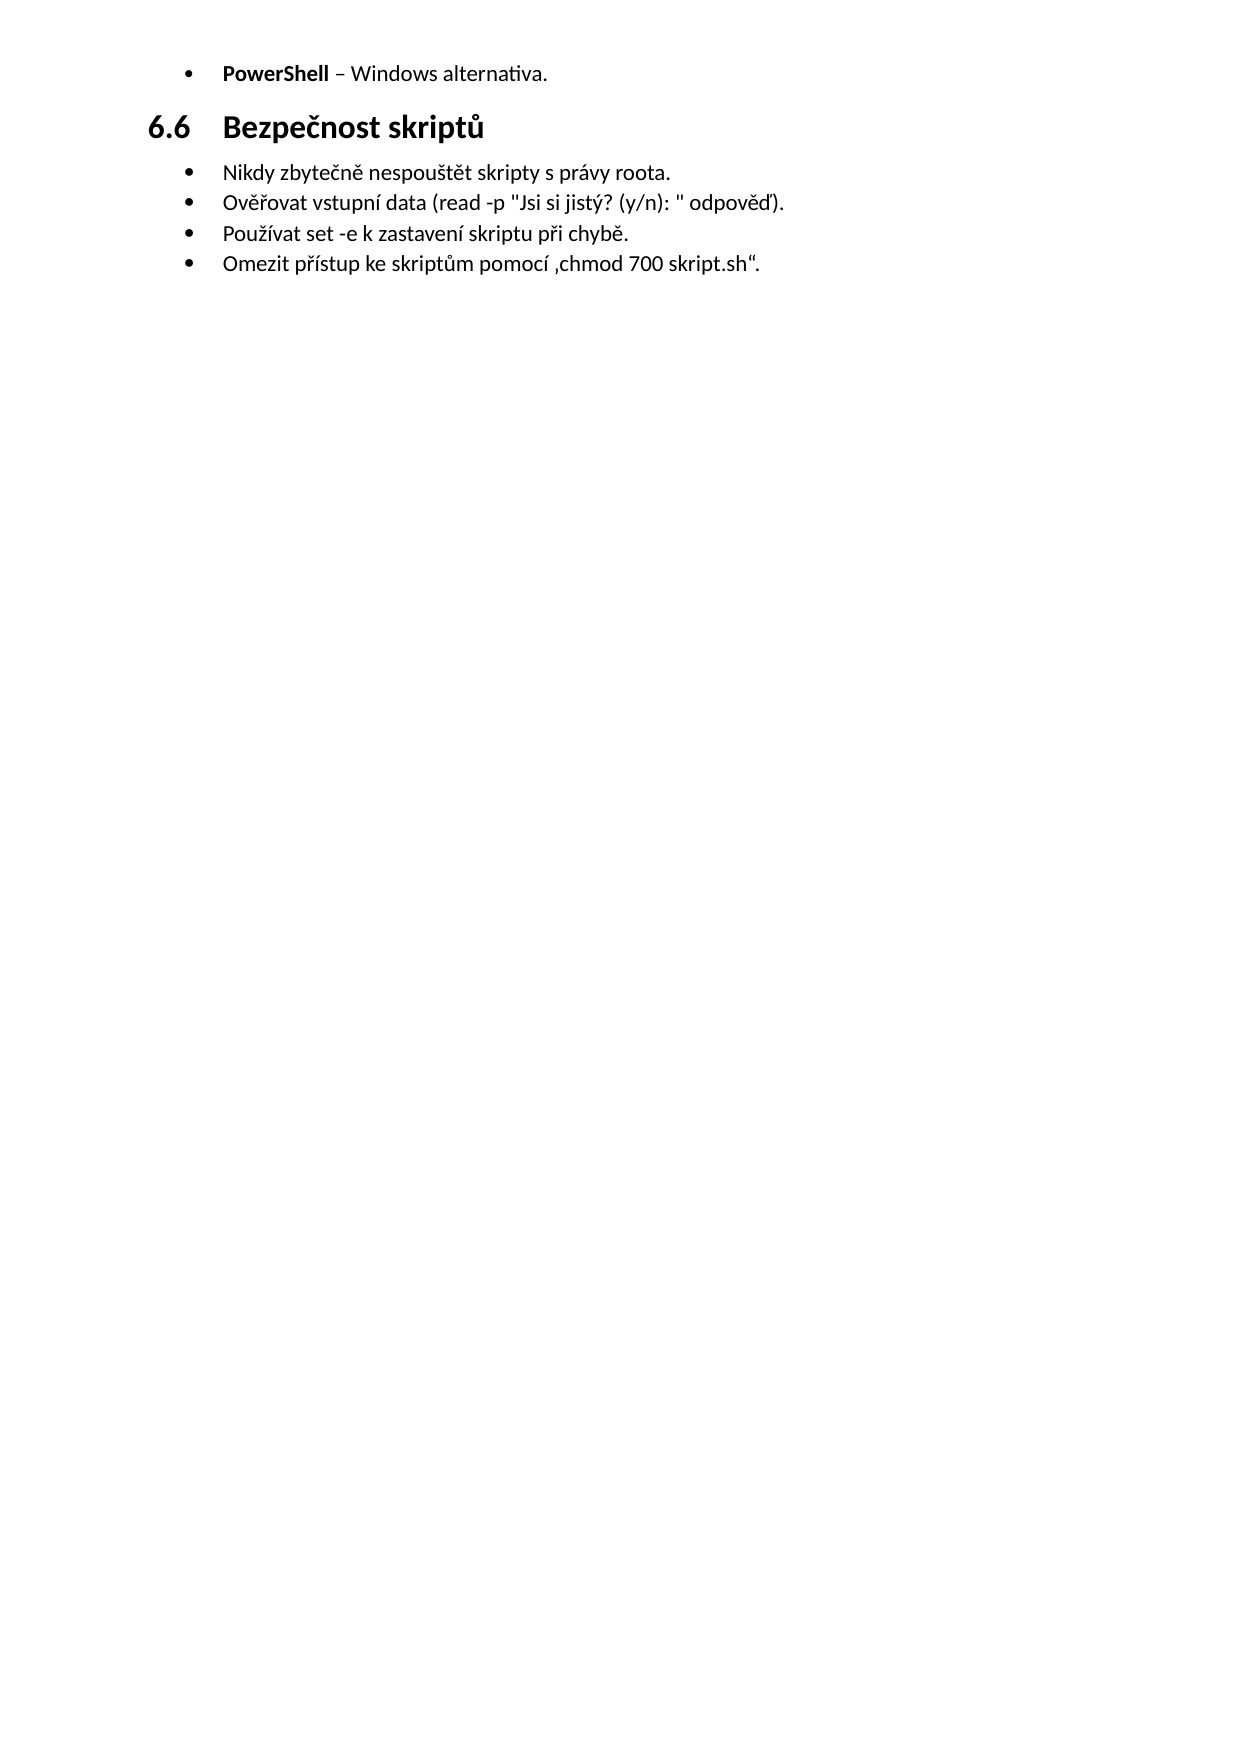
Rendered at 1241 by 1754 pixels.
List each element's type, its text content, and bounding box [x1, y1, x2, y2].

subtitle Bezpečnost skriptů [148, 106, 1093, 147]
list PowerShell – Windows alternativa. [185, 59, 1093, 87]
list Omezit přístup ke skriptům pomocí ‚chmod 700 skript.sh“. [185, 249, 1093, 277]
list Nikdy zbytečně nespouštět skripty s právy roota. [185, 158, 1093, 186]
list Používat set -e k zastavení skriptu při chybě. [185, 219, 1093, 247]
list Ověřovat vstupní data (read -p "Jsi si jistý? (y/n): " odpověď). [185, 188, 1093, 217]
